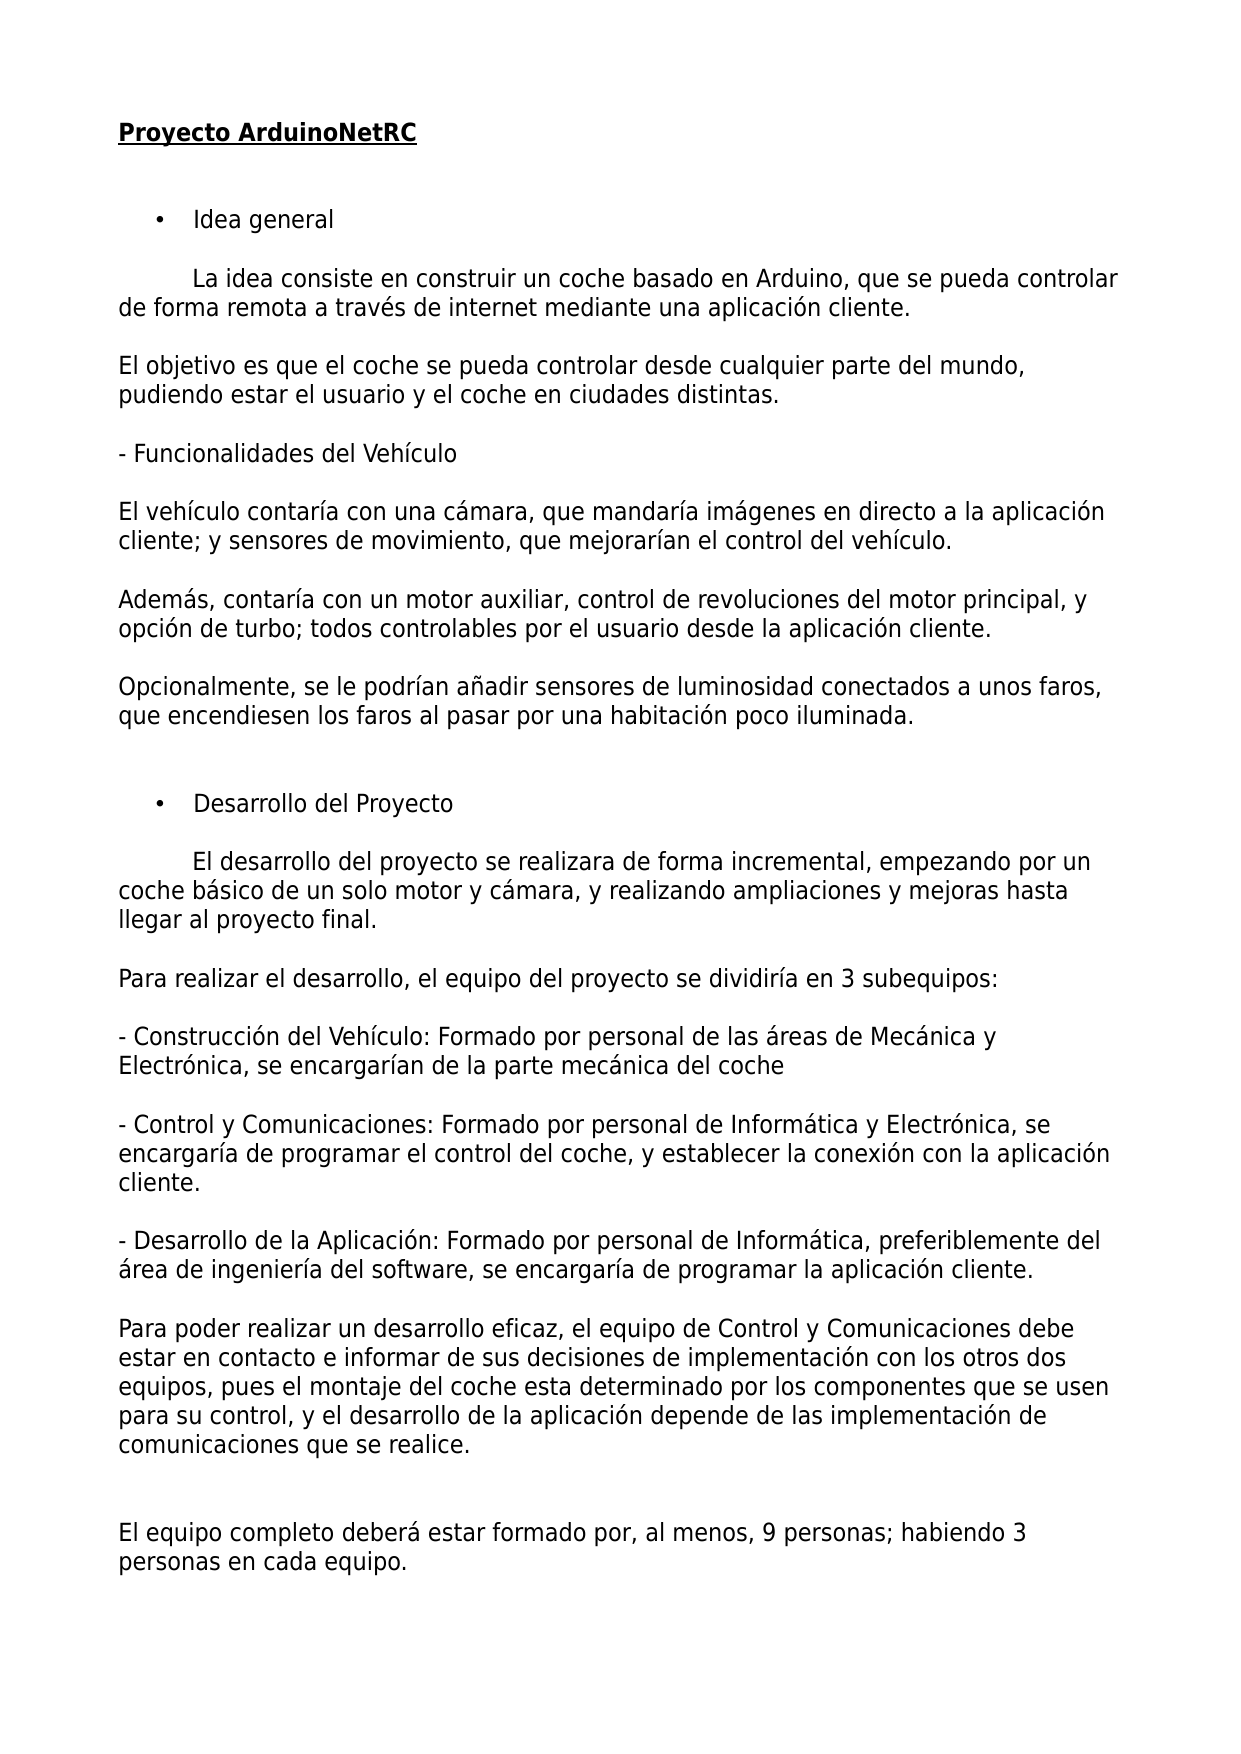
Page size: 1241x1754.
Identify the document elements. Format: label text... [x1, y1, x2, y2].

text - Funcionalidades del Vehículo [118, 439, 1122, 468]
text La idea consiste en construir un coche basado en Arduino, que se pueda controlar de forma remota a través de internet mediante una aplicación cliente. [118, 264, 1122, 322]
text Además, contaría con un motor auxiliar, control de revoluciones del motor principal, y opción de turbo; todos controlables por el usuario desde la aplicación cliente. [118, 585, 1122, 643]
text El objetivo es que el coche se pueda controlar desde cualquier parte del mundo, pudiendo estar el usuario y el coche en ciudades distintas. [118, 351, 1122, 410]
text Para poder realizar un desarrollo eficaz, el equipo de Control y Comunicaciones debe estar en contacto e informar de sus decisiones de implementación con los otros dos equipos, pues el montaje del coche esta determinado por los componentes que se usen para su control, y el desarrollo de la aplicación depende de las implementación de comunicaciones que se realice. [118, 1314, 1122, 1460]
text - Desarrollo de la Aplicación: Formado por personal de Informática, preferiblemente del área de ingeniería del software, se encargaría de programar la aplicación cliente. [118, 1226, 1122, 1285]
text - Control y Comunicaciones: Formado por personal de Informática y Electrónica, se encargaría de programar el control del coche, y establecer la conexión con la aplicación cliente. [118, 1110, 1122, 1197]
text El vehículo contaría con una cámara, que mandaría imágenes en directo a la aplicación cliente; y sensores de movimiento, que mejorarían el control del vehículo. [118, 497, 1122, 556]
text El desarrollo del proyecto se realizara de forma incremental, empezando por un coche básico de un solo motor y cámara, y realizando ampliaciones y mejoras hasta llegar al proyecto final. [118, 847, 1122, 935]
list Idea general [156, 206, 1122, 235]
text - Construcción del Vehículo: Formado por personal de las áreas de Mecánica y Electrónica, se encargarían de la parte mecánica del coche [118, 1022, 1122, 1081]
text El equipo completo deberá estar formado por, al menos, 9 personas; habiendo 3 personas en cada equipo. [118, 1518, 1122, 1576]
text Para realizar el desarrollo, el equipo del proyecto se dividiría en 3 subequipos: [118, 964, 1122, 993]
list Desarrollo del Proyecto [156, 789, 1122, 818]
text Proyecto ArduinoNetRC [118, 118, 1122, 147]
text Opcionalmente, se le podrían añadir sensores de luminosidad conectados a unos faros, que encendiesen los faros al pasar por una habitación poco iluminada. [118, 672, 1122, 731]
